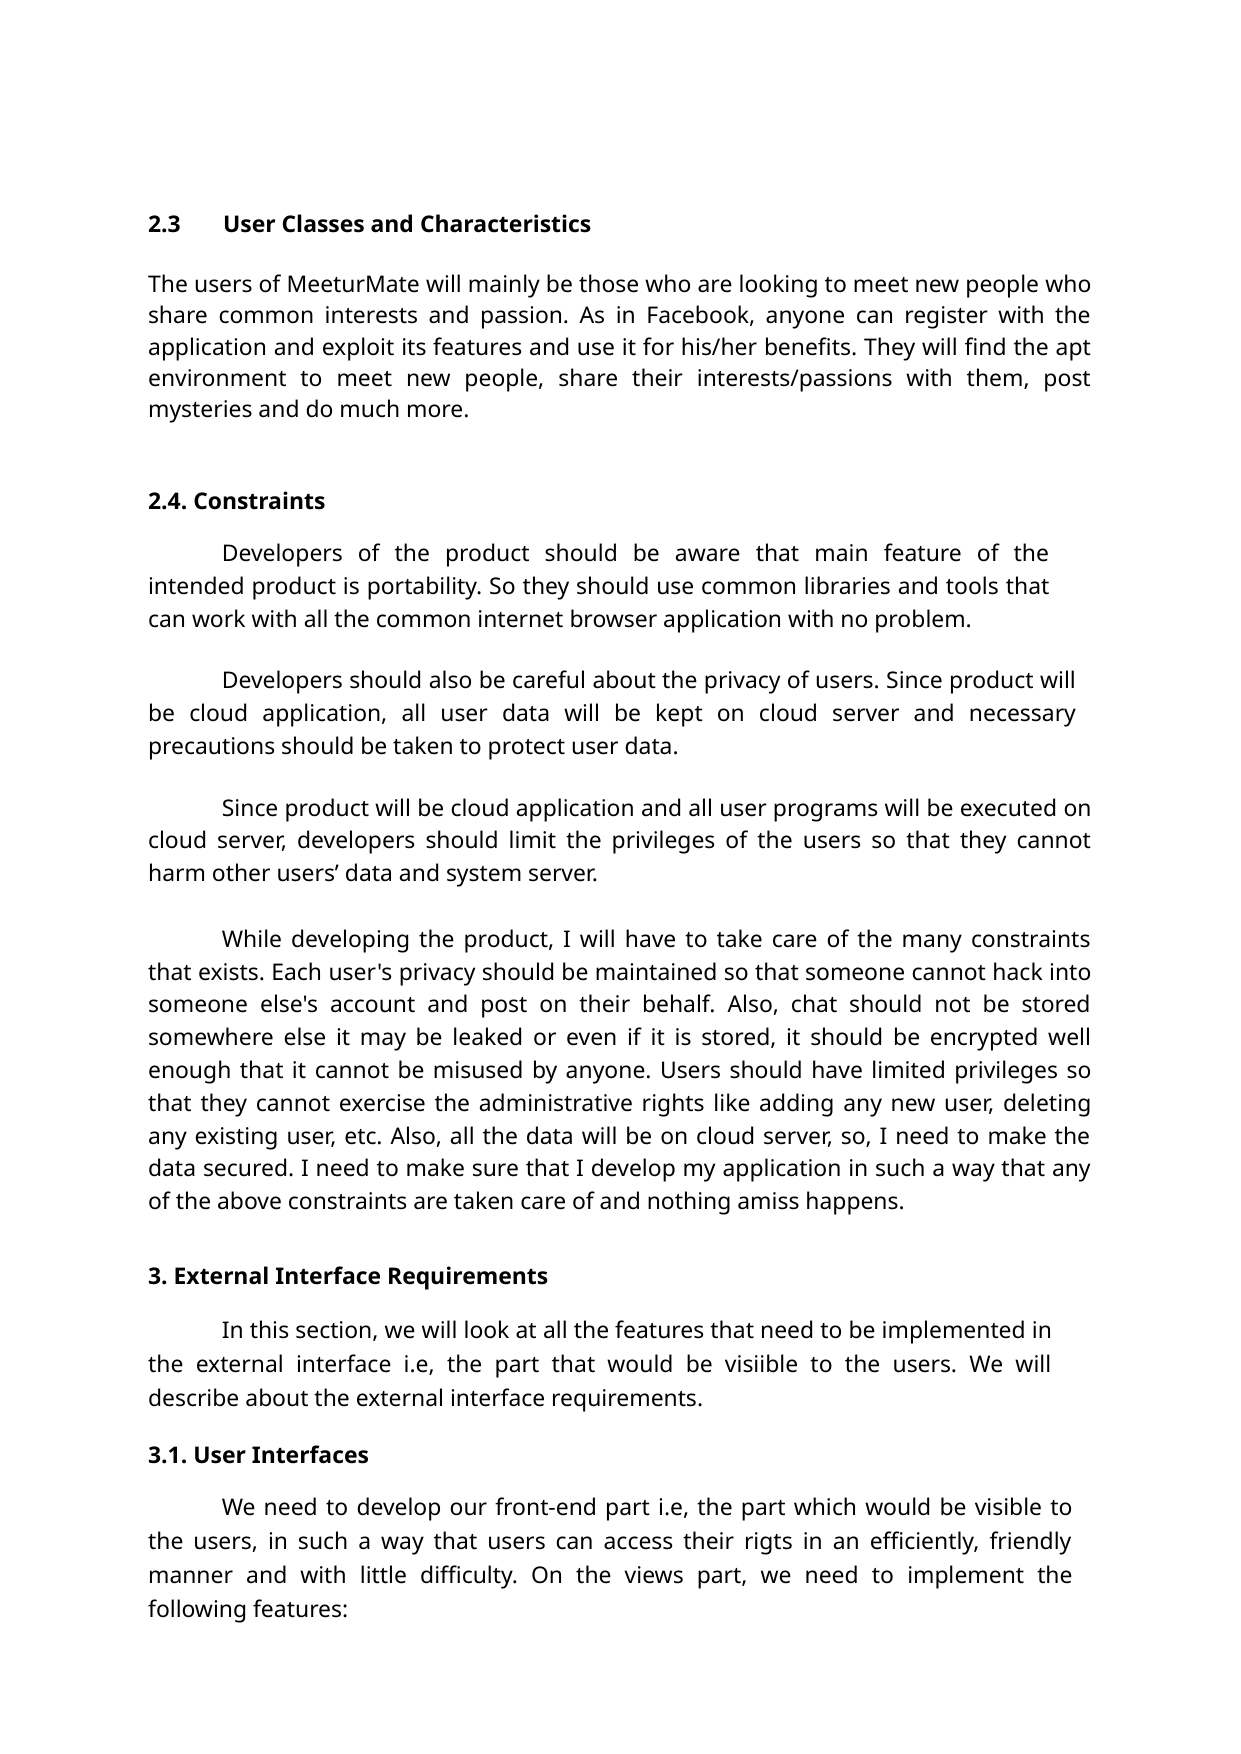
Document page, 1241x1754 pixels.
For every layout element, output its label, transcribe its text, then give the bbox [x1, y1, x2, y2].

text Since product will be cloud application and all user programs will be executed on cloud server, developers should limit the privileges of the users so that they cannot harm other users’ data and system server. [148, 791, 1092, 888]
text We need to develop our front-end part i.e, the part which would be visible to the users, in such a way that users can access their rigts in an efficiently, friendly manner and with little difficulty. On the views part, we need to implement the following features: [148, 1491, 1073, 1624]
text While developing the product, I will have to take care of the many constraints that exists. Each user's privacy should be maintained so that someone cannot hack into someone else's account and post on their behalf. Also, chat should not be stored somewhere else it may be leaked or even if it is stored, it should be encrypted well enough that it cannot be misused by anyone. Users should have limited privileges so that they cannot exercise the administrative rights like adding any new user, deleting any existing user, etc. Also, all the data will be on cloud server, so, I need to make the data secured. I need to make sure that I develop my application in such a way that any of the above constraints are taken care of and nothing amiss happens. [148, 923, 1092, 1216]
text The users of MeeturMate will mainly be those who are looking to meet new people who share common interests and passion. As in Facebook, anyone can register with the application and exploit its features and use it for his/her benefits. They will find the apt environment to meet new people, share their interests/passions with them, post mysteries and do much more. [148, 268, 1092, 424]
subtitle 2.3 User Classes and Characteristics [148, 208, 1092, 239]
text 3. External Interface Requirements [148, 1260, 1092, 1291]
text 3.1. User Interfaces [148, 1439, 1092, 1471]
text Developers of the product should be aware that main feature of the intended product is portability. So they should use common libraries and tools that can work with all the common internet browser application with no problem. [148, 537, 1051, 634]
text In this section, we will look at all the features that need to be implemented in the external interface i.e, the part that would be visiible to the users. We will describe about the external interface requirements. [148, 1314, 1053, 1414]
text 2.4. Constraints [148, 485, 1092, 516]
text Developers should also be careful about the privacy of users. Since product will be cloud application, all user data will be kept on cloud server and necessary precautions should be taken to protect user data. [148, 664, 1078, 761]
